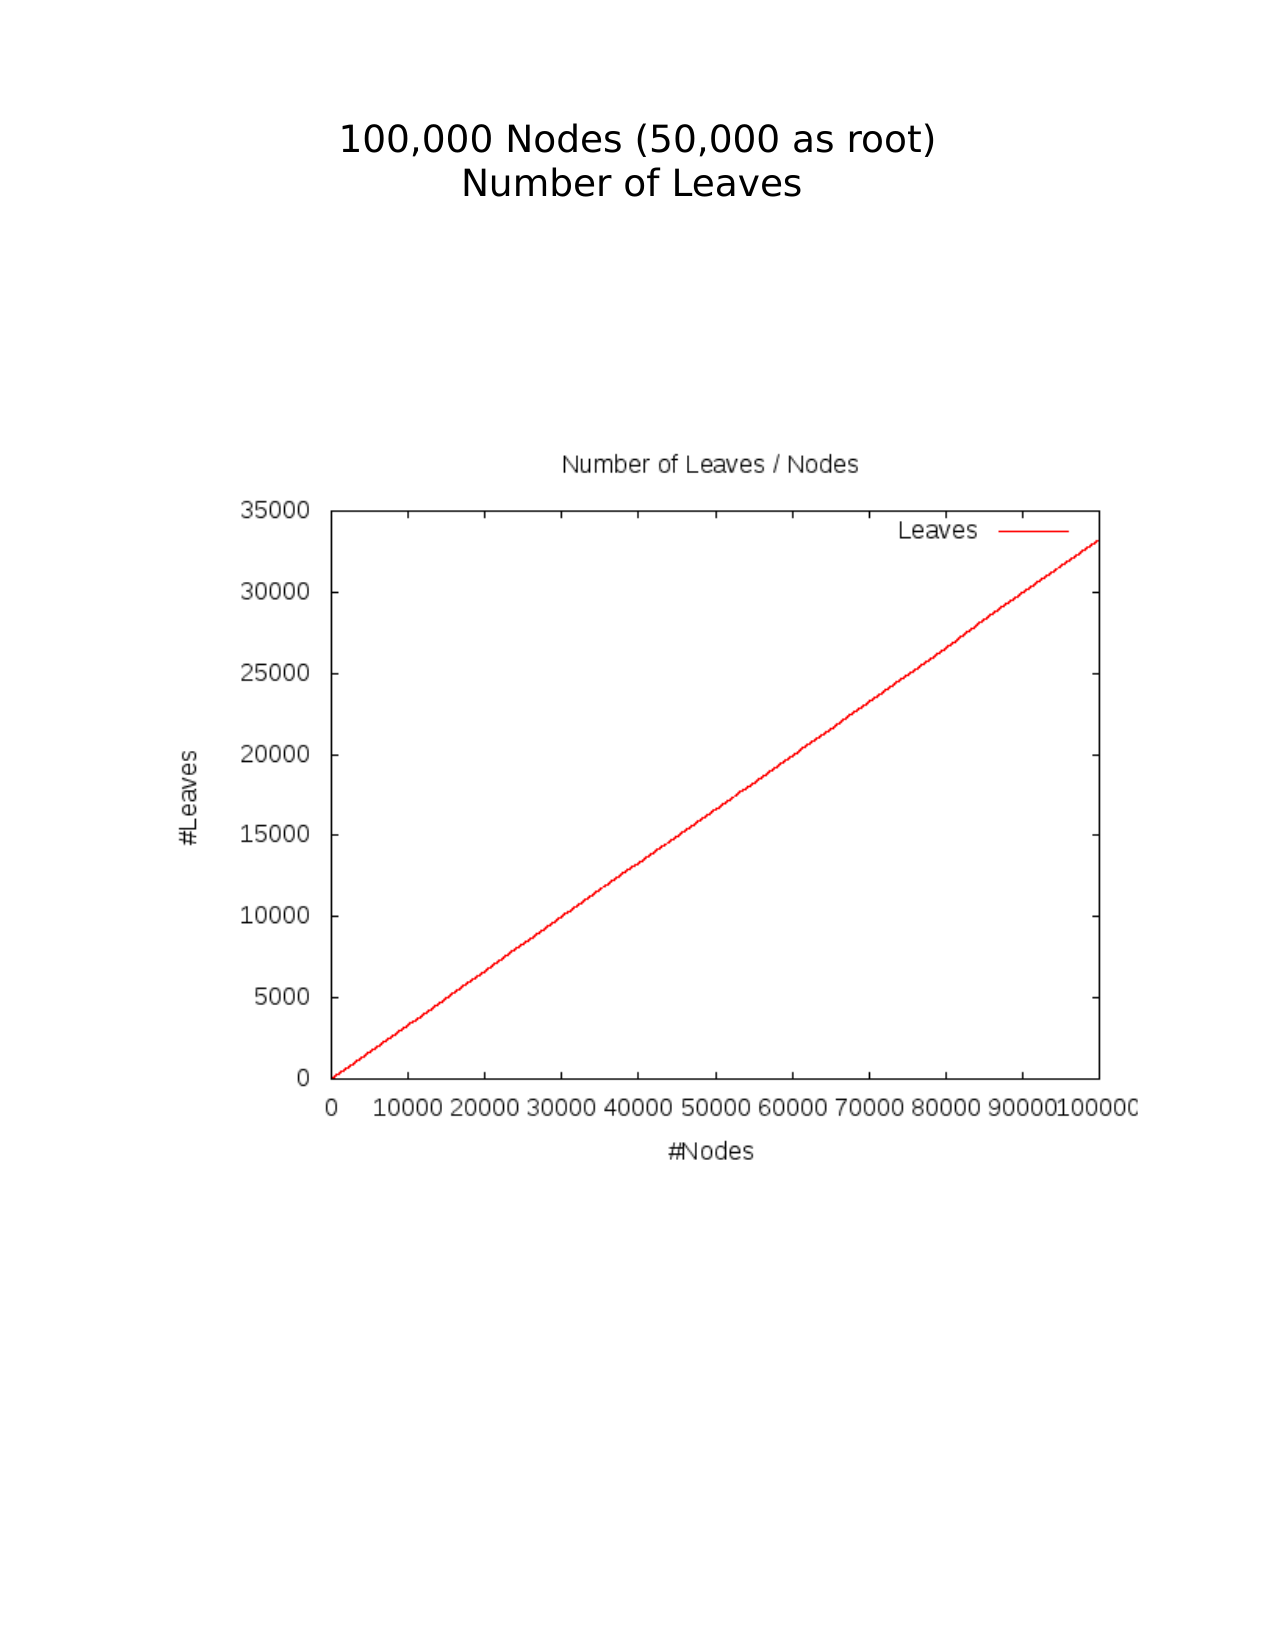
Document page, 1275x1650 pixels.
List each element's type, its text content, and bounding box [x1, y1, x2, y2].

text Number of Leaves [118, 162, 1157, 205]
picture [137, 423, 1138, 1174]
text 100,000 Nodes (50,000 as root) [118, 118, 1157, 162]
